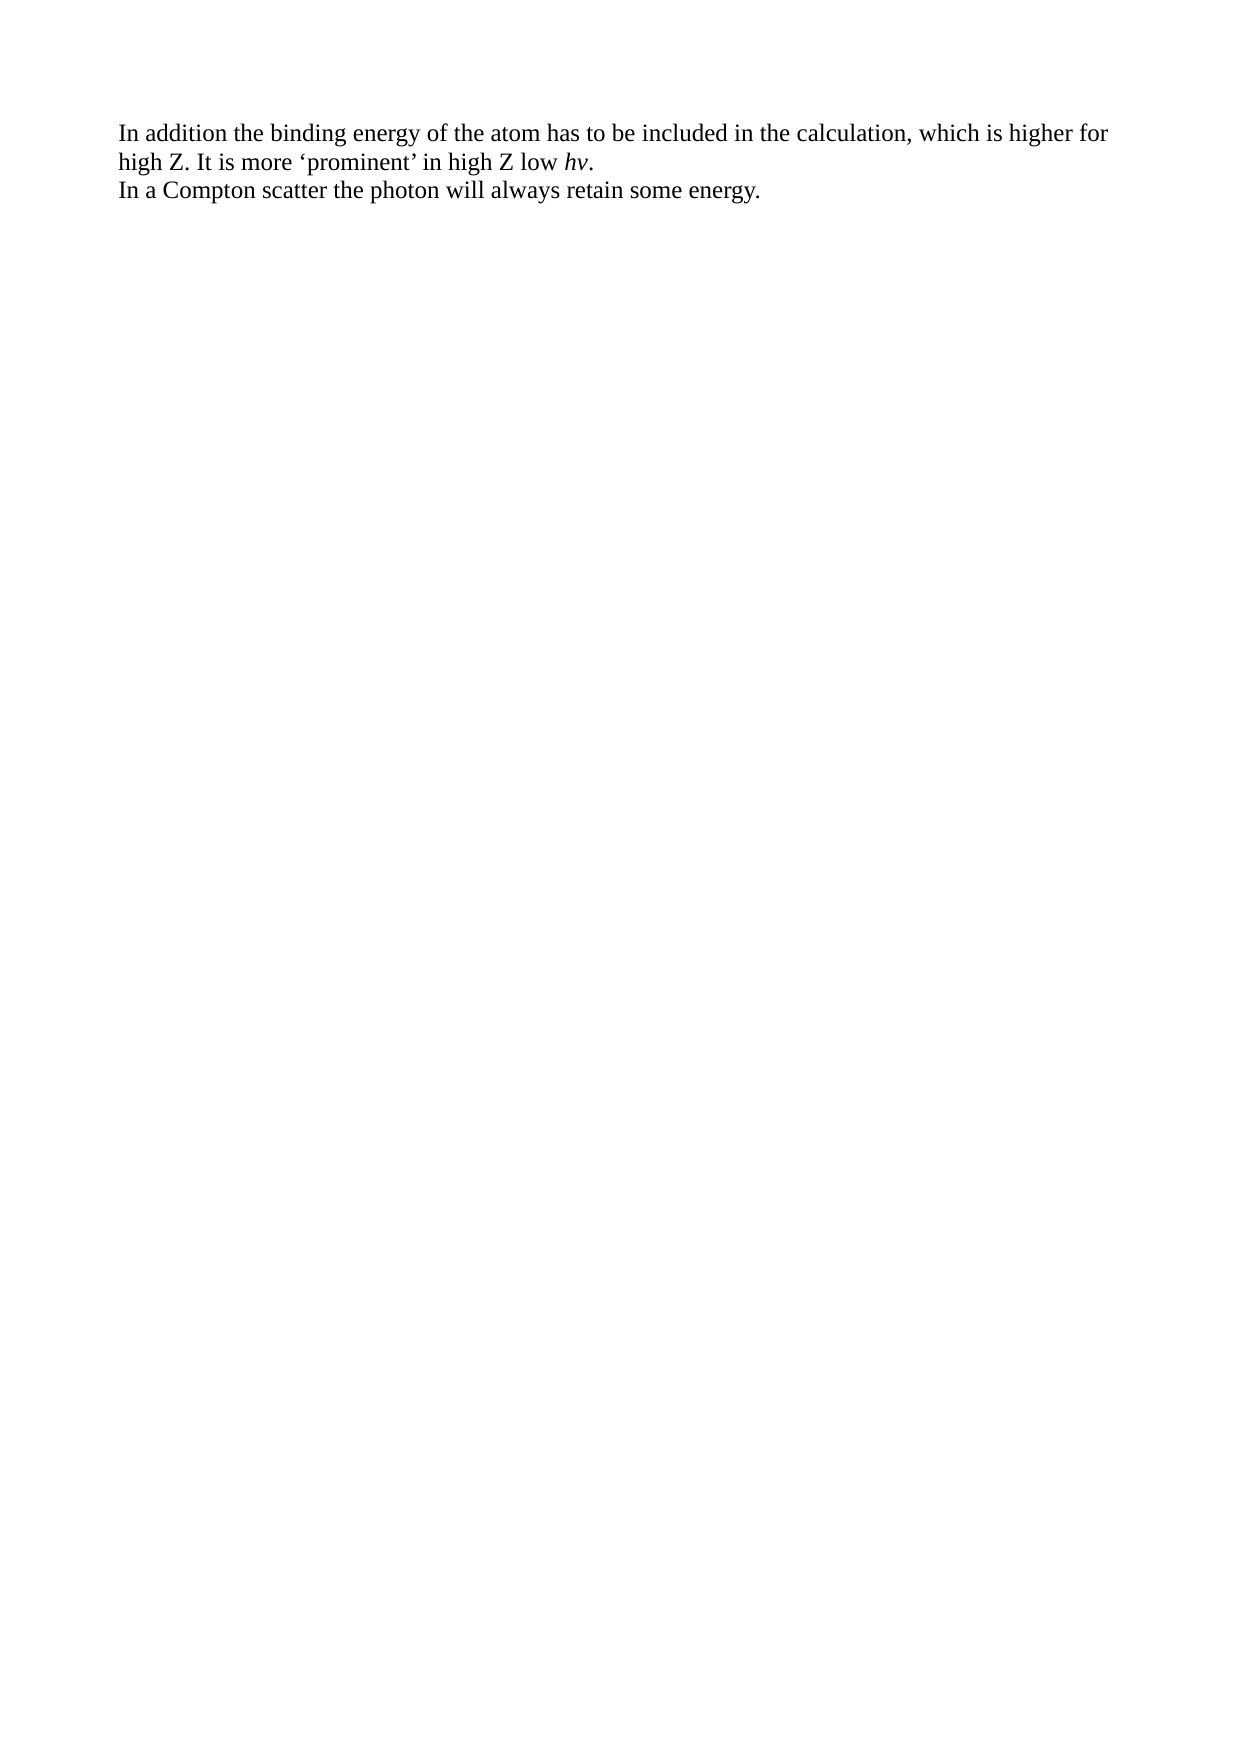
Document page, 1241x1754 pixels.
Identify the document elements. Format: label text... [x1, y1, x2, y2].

text In a Compton scatter the photon will always retain some energy. [118, 176, 1122, 204]
text In addition the binding energy of the atom has to be included in the calculation, which is higher for high Z. It is more ‘prominent’ in high Z low hν. [118, 118, 1122, 176]
